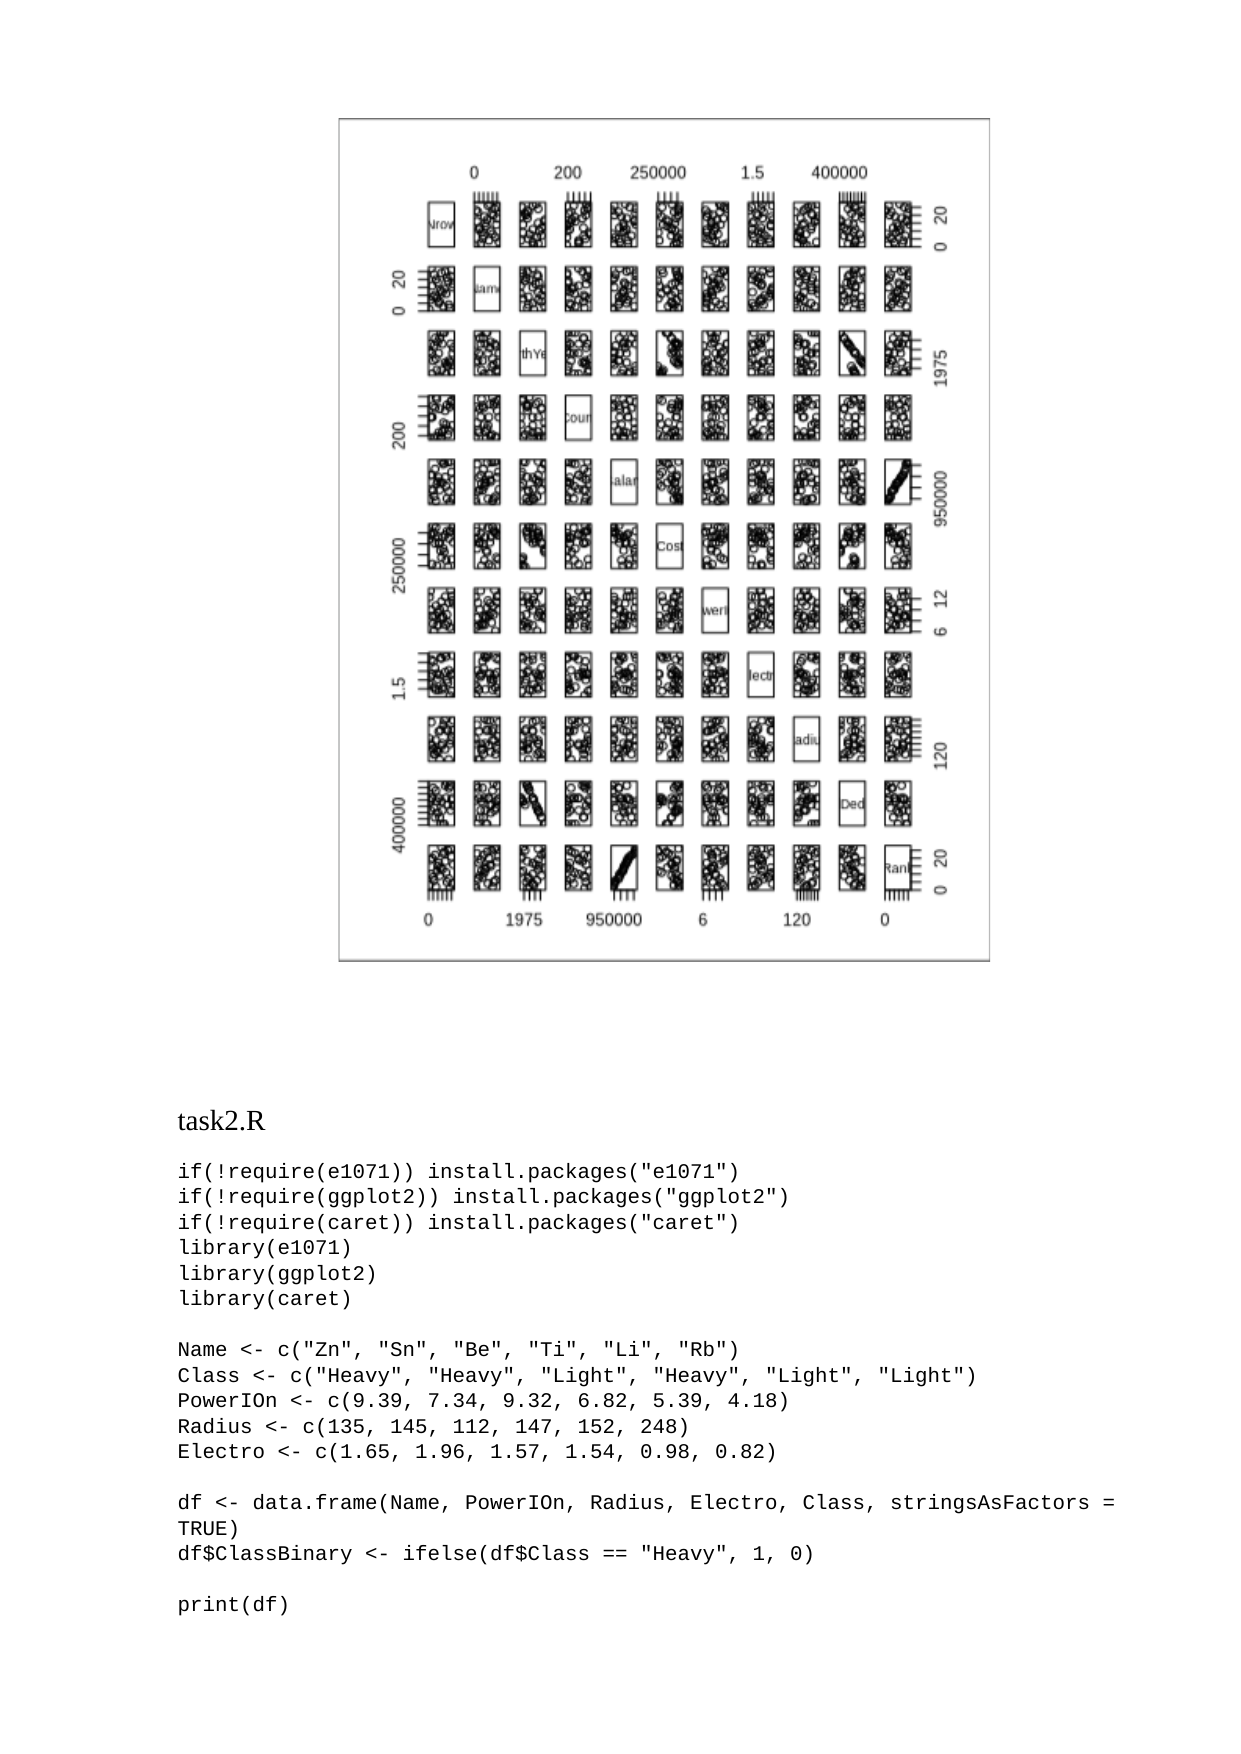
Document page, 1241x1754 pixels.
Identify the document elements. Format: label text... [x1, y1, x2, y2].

text library(ggplot2) [177, 1263, 1152, 1286]
text df <- data.frame(Name, PowerIOn, Radius, Electro, Class, stringsAsFactors = TRUE) [177, 1492, 1152, 1542]
text PowerIOn <- c(9.39, 7.34, 9.32, 6.82, 5.39, 4.18) [177, 1390, 1152, 1414]
text if(!require(caret)) install.packages("caret") [177, 1212, 1152, 1235]
text task2.R [177, 1103, 1091, 1136]
text df$ClassBinary <- ifelse(df$Class == "Heavy", 1, 0) [177, 1543, 1152, 1567]
text Electro <- c(1.65, 1.96, 1.57, 1.54, 0.98, 0.82) [177, 1441, 1152, 1465]
text Radius <- c(135, 145, 112, 147, 152, 248) [177, 1416, 1152, 1439]
text Name <- c("Zn", "Sn", "Be", "Ti", "Li", "Rb") [177, 1339, 1152, 1363]
text library(e1071) [177, 1237, 1152, 1261]
picture [338, 118, 991, 962]
text if(!require(e1071)) install.packages("e1071") [177, 1161, 1152, 1184]
text library(caret) [177, 1288, 1152, 1312]
text print(df) [177, 1594, 1152, 1618]
text Class <- c("Heavy", "Heavy", "Light", "Heavy", "Light", "Light") [177, 1365, 1152, 1388]
text if(!require(ggplot2)) install.packages("ggplot2") [177, 1186, 1152, 1210]
